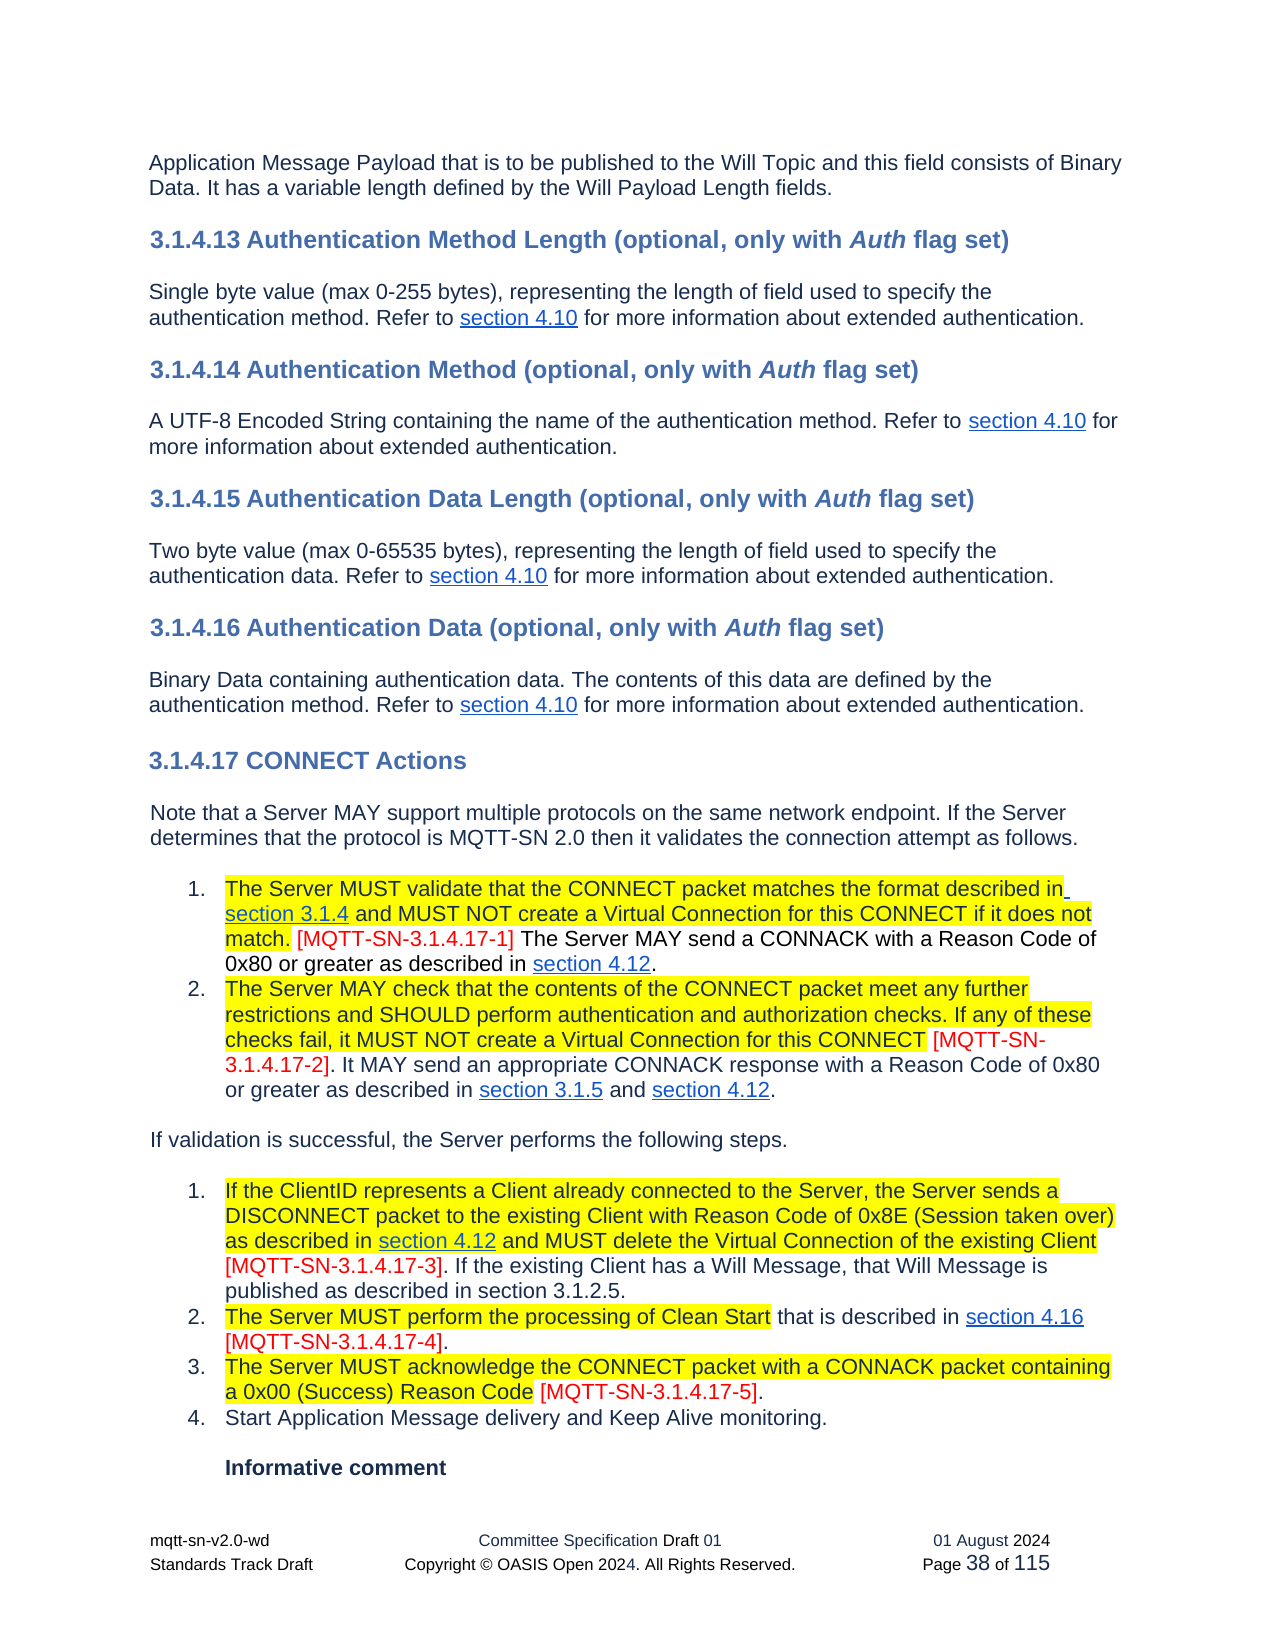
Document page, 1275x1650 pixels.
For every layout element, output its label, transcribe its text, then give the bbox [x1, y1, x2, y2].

subtitle 3.1.4.16 Authentication Data (optional, only with Auth flag set) [150, 613, 1124, 642]
list Start Application Message delivery and Keep Alive monitoring. [187, 1404, 1125, 1429]
text Informative comment [225, 1454, 1125, 1480]
list The Server MUST validate that the CONNECT packet matches the format described in section 3.1.4 and MUST NOT create a Virtual Connection for this CONNECT if it does not match. [MQTT-SN-3.1.4.17-1] The Server MAY send a CONNACK with a Reason Code of 0x80 or greater as described in section 4.12. [187, 875, 1125, 976]
list If the ClientID represents a Client already connected to the Server, the Server sends a DISCONNECT packet to the existing Client with Reason Code of 0x8E (Session taken over) as described in section 4.12 and MUST delete the Virtual Connection of the existing Client [MQTT-SN-3.1.4.17-3]. If the existing Client has a Will Message, that Will Message is published as described in section 3.1.2.5. [187, 1177, 1125, 1303]
subtitle 3.1.4.17 CONNECT Actions [148, 746, 1124, 775]
list The Server MUST acknowledge the CONNECT packet with a CONNACK packet containing a 0x00 (Success) Reason Code [MQTT-SN-3.1.4.17-5]. [187, 1354, 1125, 1404]
subtitle 3.1.4.14 Authentication Method (optional, only with Auth flag set) [150, 354, 1124, 383]
list The Server MAY check that the contents of the CONNECT packet meet any further restrictions and SHOULD perform authentication and authorization checks. If any of these checks fail, it MUST NOT create a Virtual Connection for this CONNECT [MQTT-SN-3.1.4.17-2]. It MAY send an appropriate CONNACK response with a Reason Code of 0x80 or greater as described in section 3.1.5 and section 4.12. [187, 976, 1125, 1102]
list The Server MUST perform the processing of Clean Start that is described in section 4.16 [MQTT-SN-3.1.4.17-4]. [187, 1303, 1125, 1354]
text A UTF-8 Encoded String containing the name of the authentication method. Refer to section 4.10 for more information about extended authentication. [148, 408, 1124, 459]
text Application Message Payload that is to be published to the Will Topic and this field consists of Binary Data. It has a variable length defined by the Will Payload Length fields. [148, 150, 1124, 200]
text Note that a Server MAY support multiple protocols on the same network endpoint. If the Server determines that the protocol is MQTT-SN 2.0 then it validates the connection attempt as follows. [150, 800, 1125, 850]
text Two byte value (max 0-65535 bytes), representing the length of field used to specify the authentication data. Refer to section 4.10 for more information about extended authentication. [148, 537, 1124, 588]
text If validation is successful, the Server performs the following steps. [150, 1127, 1125, 1152]
subtitle 3.1.4.15 Authentication Data Length (optional, only with Auth flag set) [150, 484, 1124, 512]
text Binary Data containing authentication data. The contents of this data are defined by the authentication method. Refer to section 4.10 for more information about extended authentication. [148, 667, 1124, 717]
text Single byte value (max 0-255 bytes), representing the length of field used to specify the authentication method. Refer to section 4.10 for more information about extended authentication. [148, 279, 1124, 329]
subtitle 3.1.4.13 Authentication Method Length (optional, only with Auth flag set) [150, 225, 1124, 254]
